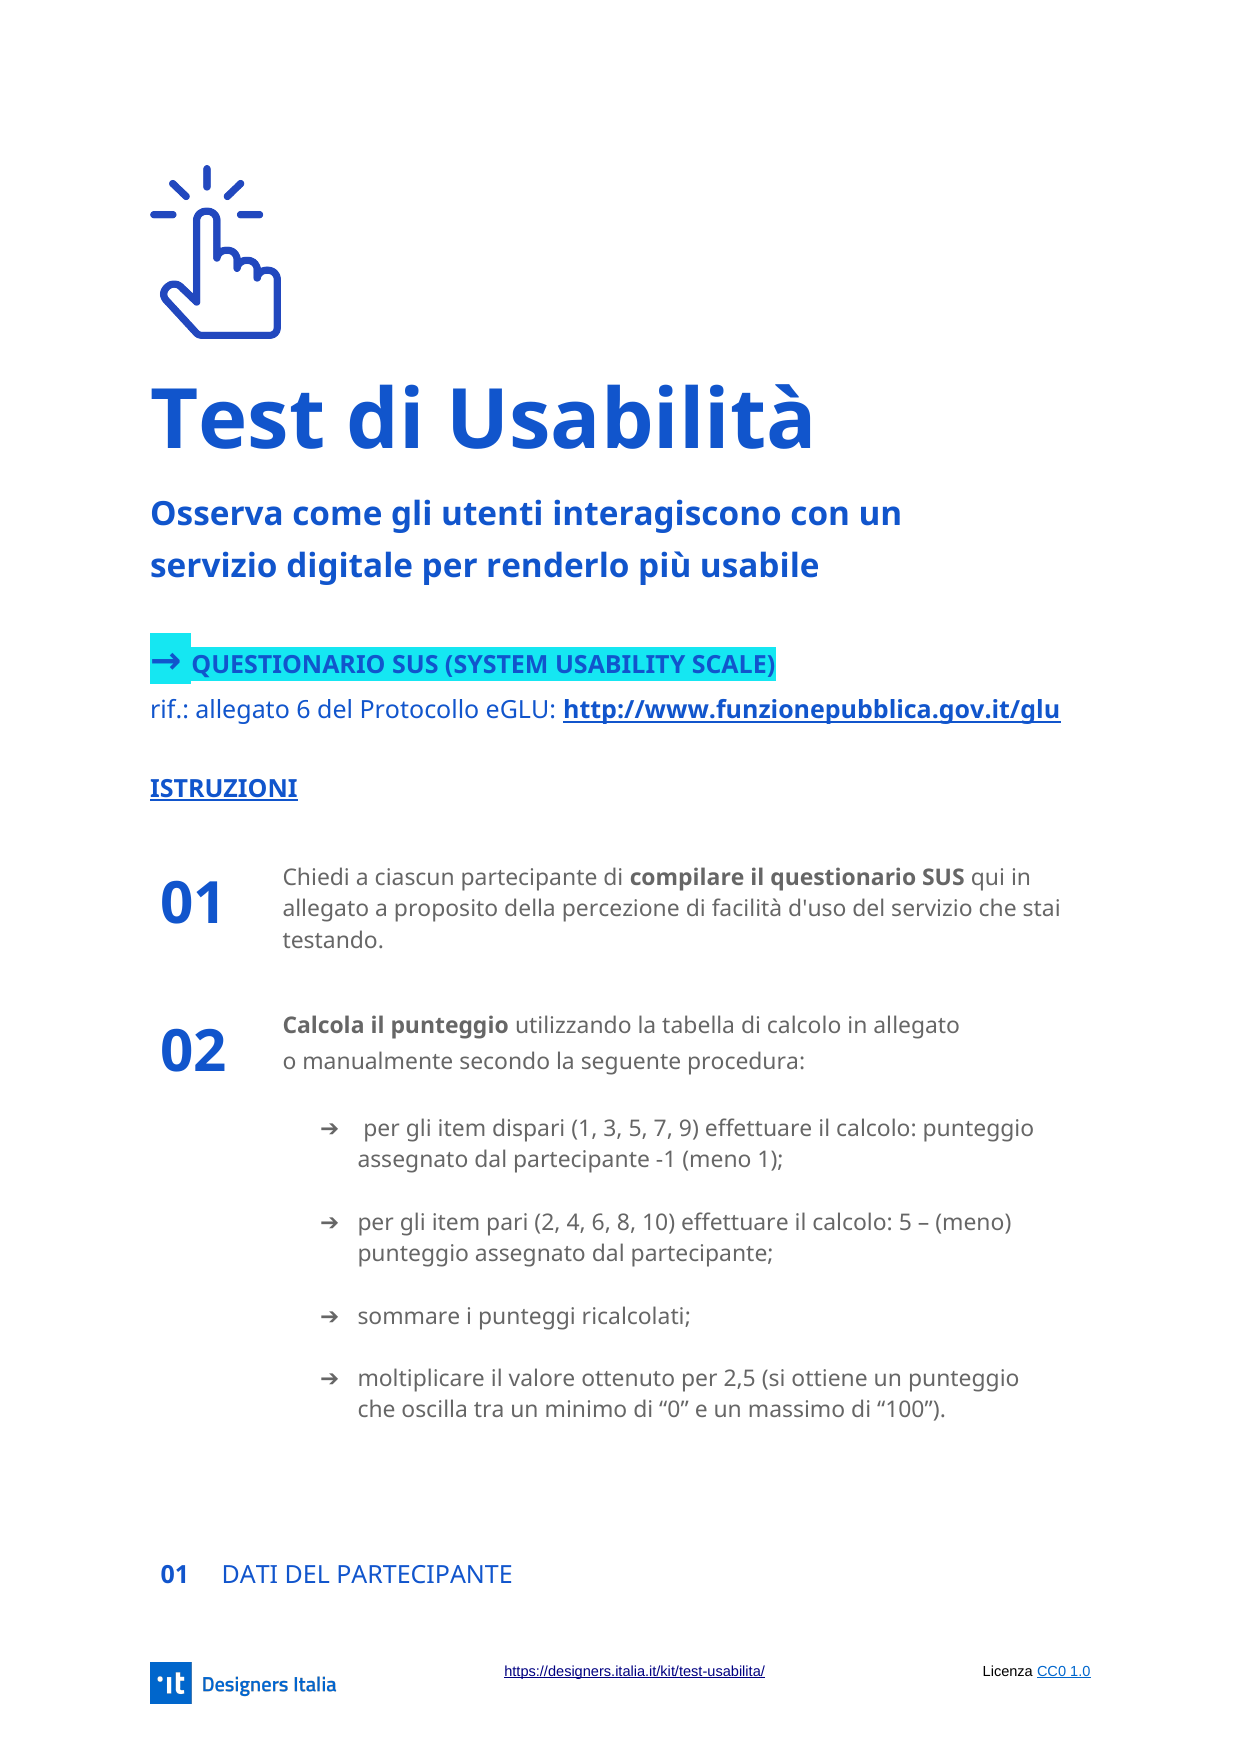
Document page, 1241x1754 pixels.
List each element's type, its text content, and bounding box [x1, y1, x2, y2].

table_cell 02 [151, 999, 271, 1466]
text Osserva come gli utenti interagiscono con un servizio digitale per renderlo più usabile [150, 490, 915, 587]
table_header 01 [151, 851, 271, 997]
text rif.: allegato 6 del Protocollo eGLU: http://www.funzionepubblica.gov.it/glu [150, 692, 1078, 726]
text ISTRUZIONI [150, 770, 1078, 843]
text Test di Usabilità [150, 359, 1090, 473]
table_header DATI DEL PARTECIPANTE [212, 1546, 1086, 1601]
table_header 01 [151, 1546, 210, 1601]
table_header Chiedi a ciascun partecipante di compilare il questionario SUS qui in allegato a proposito della percezione di facilità d'uso del servizio che stai testando. [273, 851, 1086, 997]
text → QUESTIONARIO SUS (SYSTEM USABILITY SCALE) [150, 633, 1078, 684]
picture [150, 172, 279, 332]
picture [150, 1662, 347, 1704]
table_cell Calcola il punteggio utilizzando la tabella di calcolo in allegato o manualmente secondo la seguente procedura: per gli item dispari (1, 3, 5, 7, 9) effettuare il calcolo: punteggio assegnato dal partecipante -1 (meno 1); per gli item pari (2, 4, 6, 8, 10) effettuare il calcolo: 5 – (meno) punteggio assegnato dal partecipante; sommare i punteggi ricalcolati; moltiplicare il valore ottenuto per 2,5 (si ottiene un punteggio che oscilla tra un minimo di “0” e un massimo di “100”). [273, 999, 1086, 1466]
